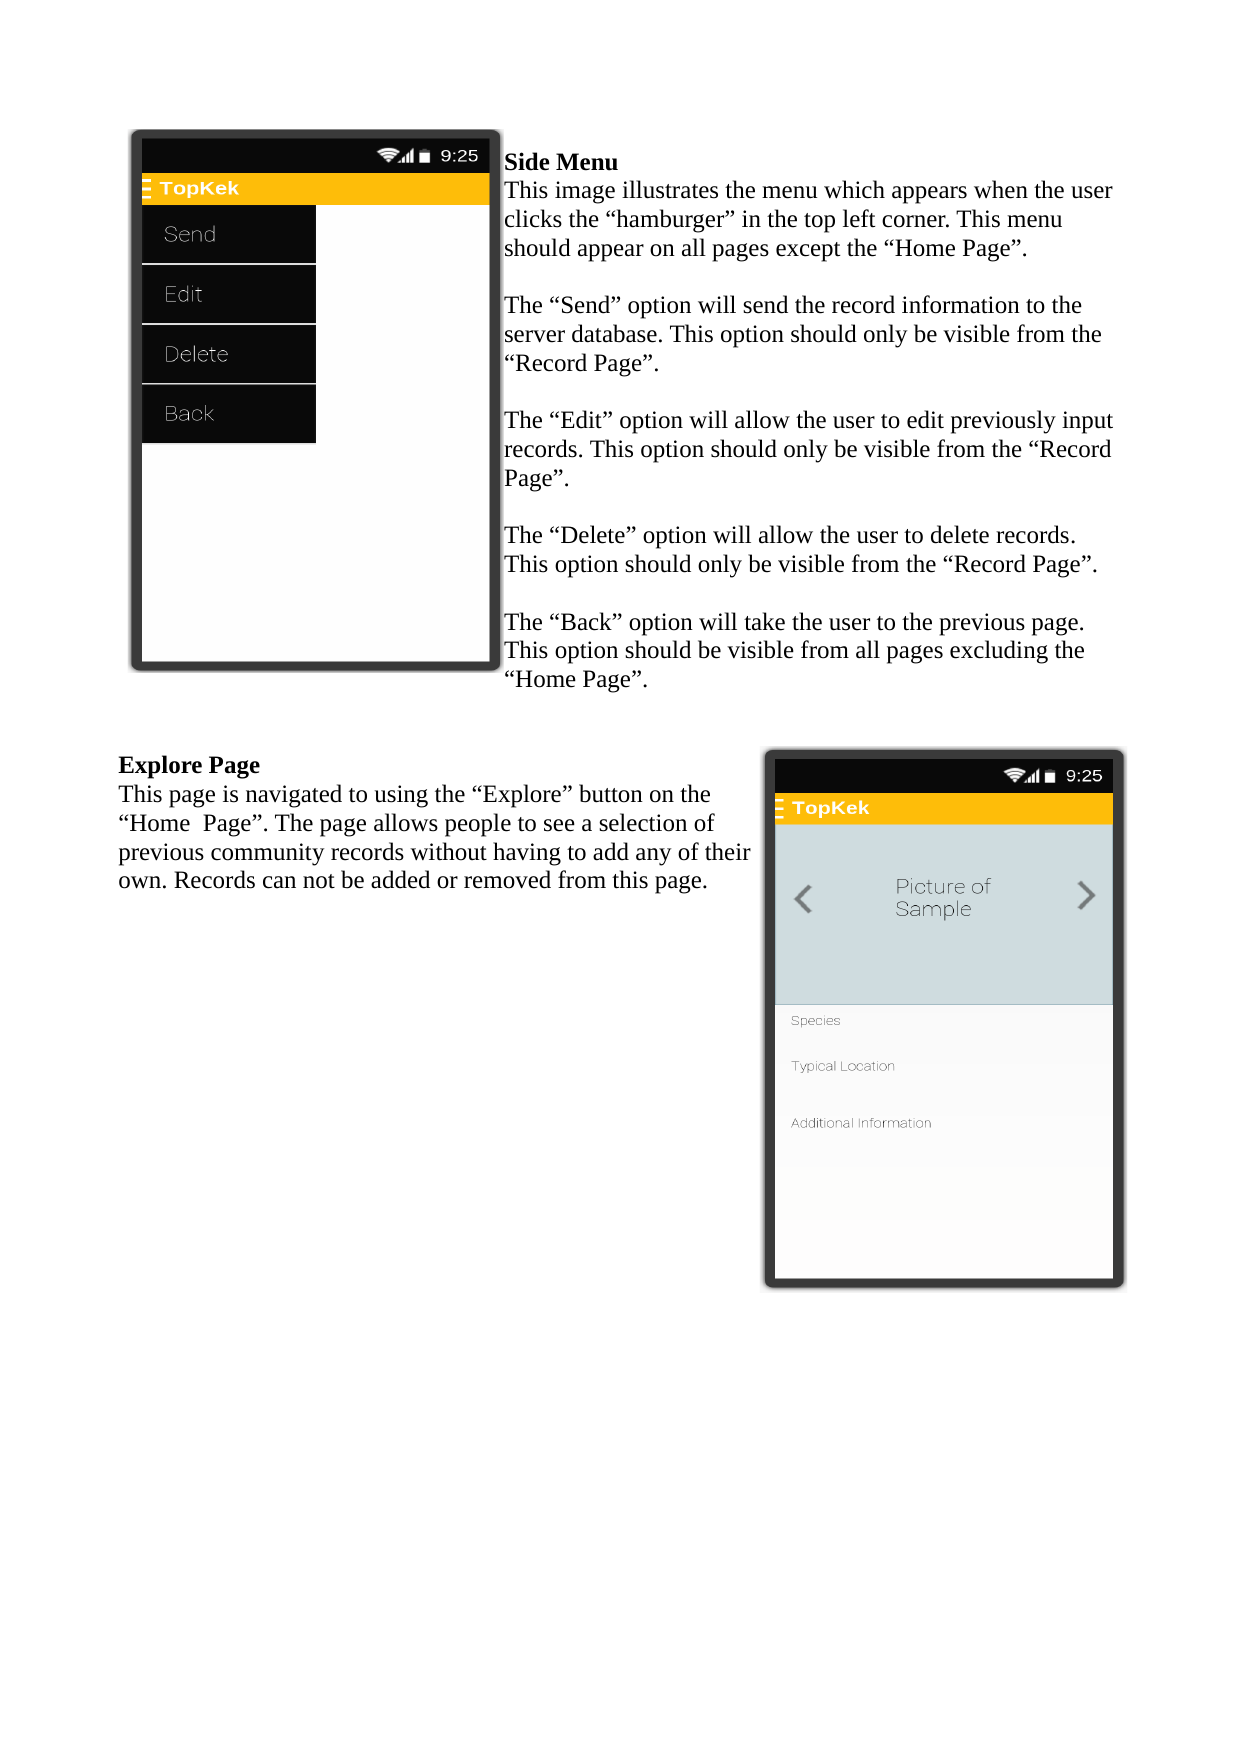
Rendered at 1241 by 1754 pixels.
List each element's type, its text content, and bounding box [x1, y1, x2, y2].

text The “Delete” option will allow the user to delete records. This option should only be visible from the “Record Page”. [504, 521, 1122, 578]
picture [127, 129, 504, 673]
text This page is navigated to using the “Explore” button on the “Home Page”. The page allows people to see a selection of previous community records without having to add any of their own. Records can not be added or removed from this page. [118, 779, 759, 894]
text Explore Page [118, 751, 759, 779]
text This image illustrates the menu which appears when the user clicks the “hamburger” in the top left corner. This menu should appear on all pages except the “Home Page”. [504, 176, 1122, 262]
picture [759, 746, 1128, 1293]
text The “Back” option will take the user to the previous page. This option should be visible from all pages excluding the “Home Page”. [118, 607, 1122, 693]
text The “Edit” option will allow the user to edit previously input records. This option should only be visible from the “Record Page”. [504, 406, 1122, 492]
text The “Send” option will send the record information to the server database. This option should only be visible from the “Record Page”. [504, 291, 1122, 377]
text [118, 147, 127, 176]
text Side Menu [504, 147, 1122, 176]
